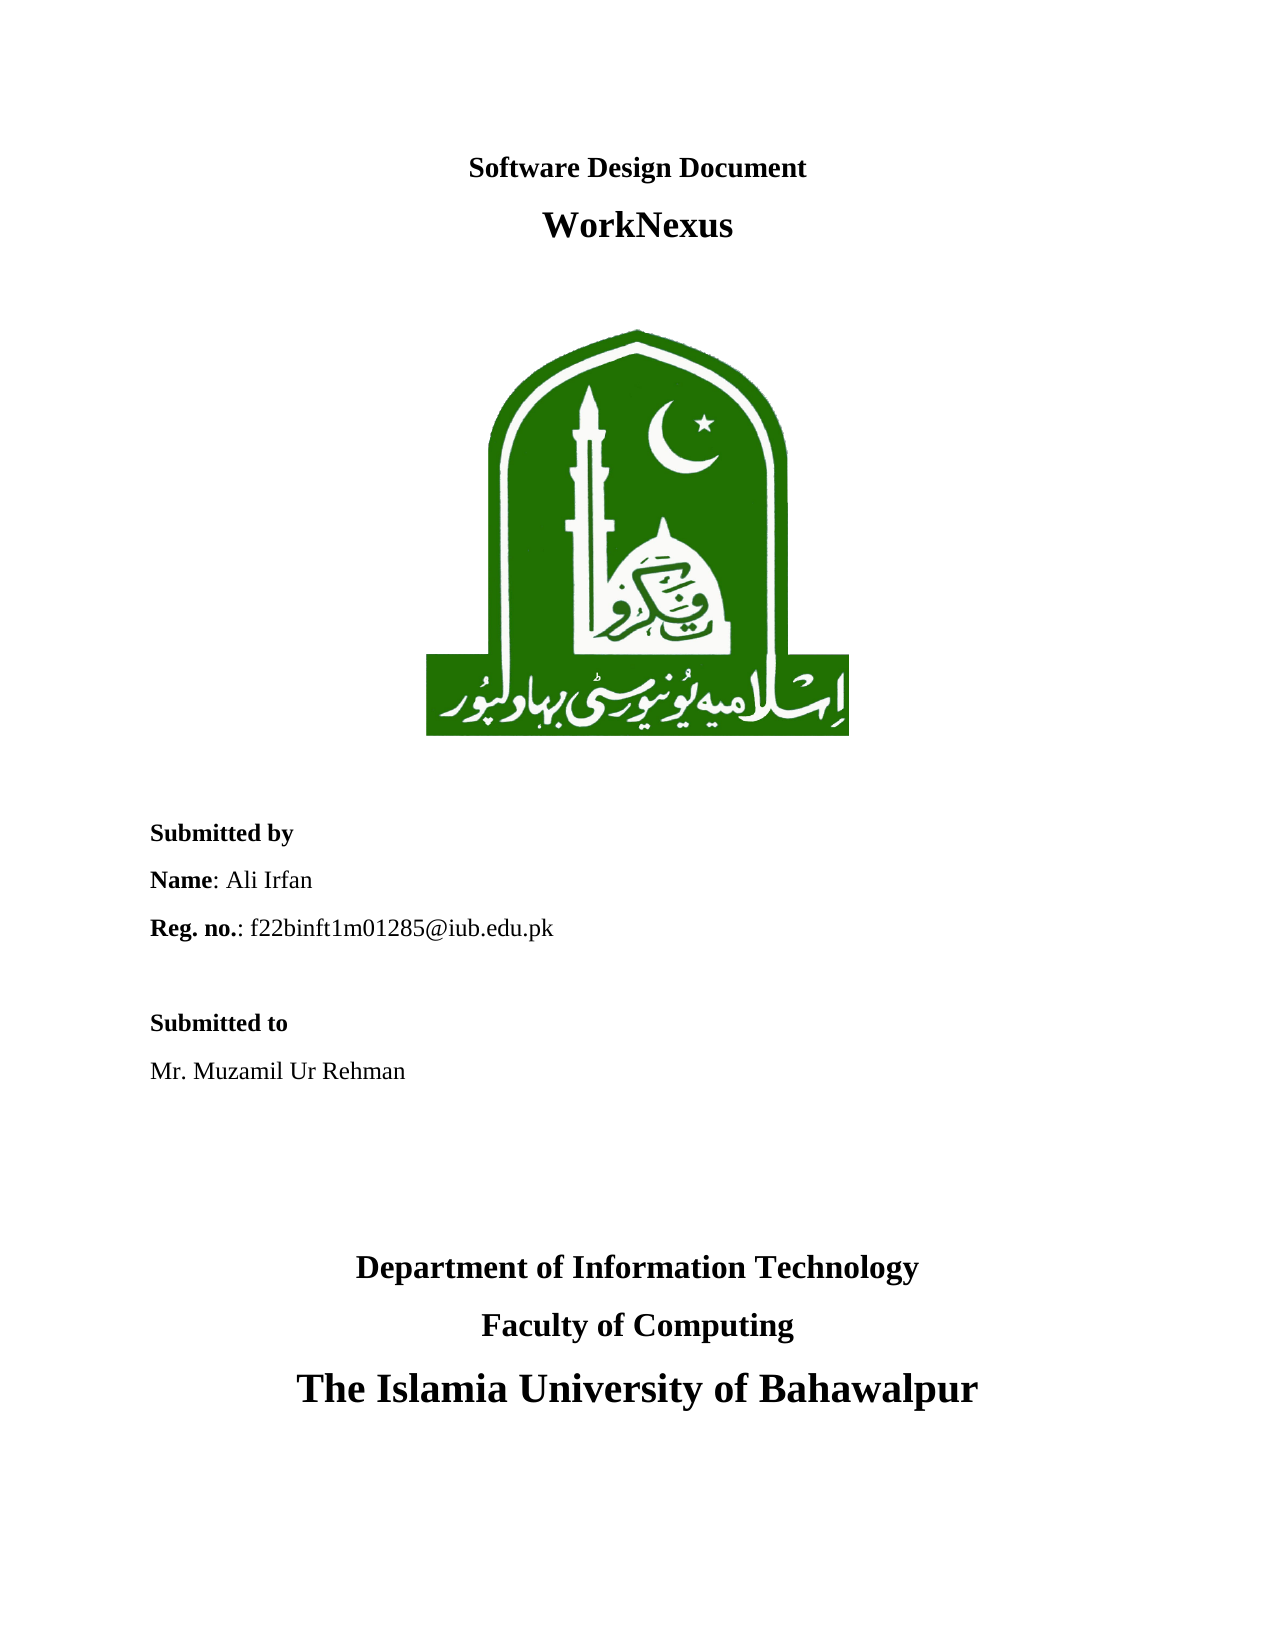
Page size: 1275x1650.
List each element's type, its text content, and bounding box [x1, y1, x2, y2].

text The Islamia University of Bahawalpur [150, 1363, 1125, 1411]
text Software Design Document [150, 150, 1125, 183]
text Faculty of Computing [150, 1305, 1125, 1343]
text Name: Ali Irfan [150, 865, 1125, 894]
text Mr. Muzamil Ur Rehman [150, 1056, 1125, 1085]
text Submitted to [150, 1008, 1125, 1037]
picture [426, 329, 849, 736]
text Submitted by [150, 818, 1125, 846]
text WorkNexus [150, 203, 1125, 246]
text Department of Information Technology [150, 1247, 1125, 1285]
text Reg. no.: f22binft1m01285@iub.edu.pk [150, 913, 1125, 942]
